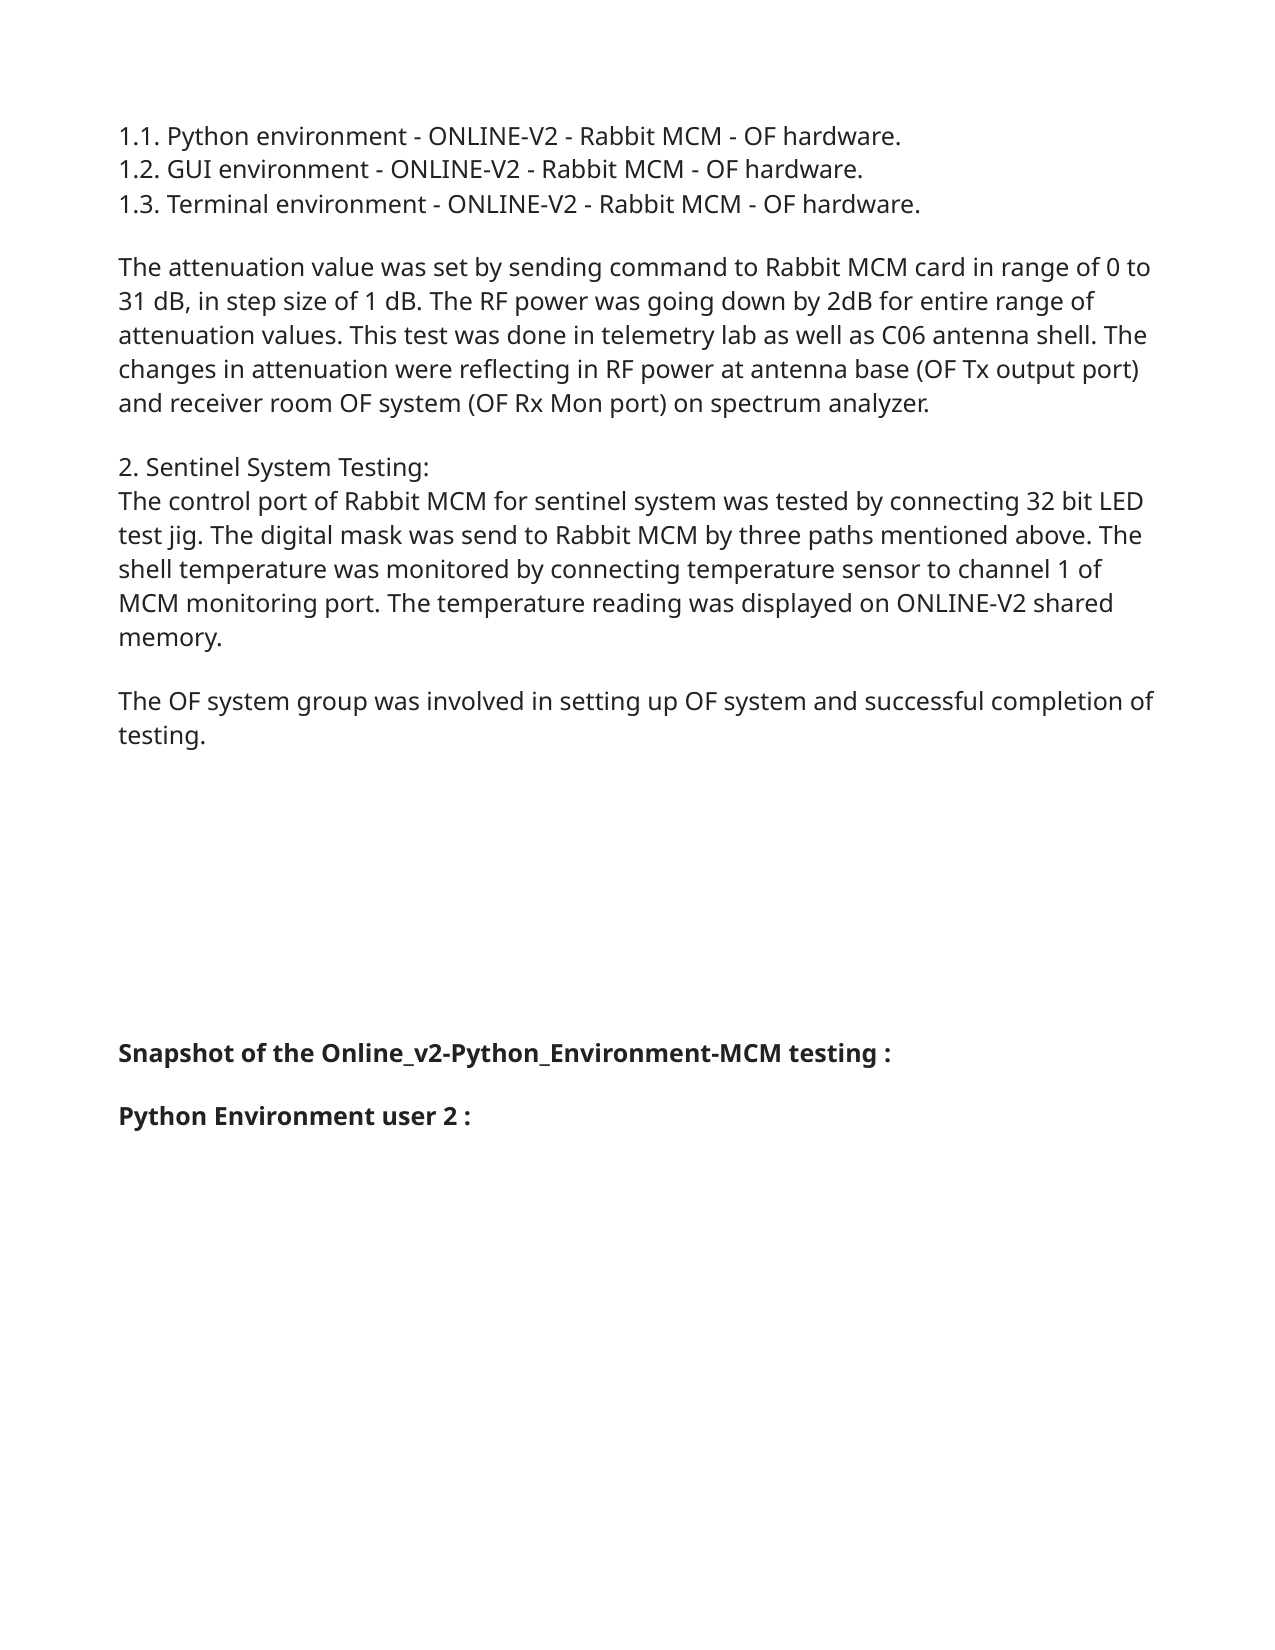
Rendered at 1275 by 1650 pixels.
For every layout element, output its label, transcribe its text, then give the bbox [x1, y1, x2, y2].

text Python Environment user 2 : [118, 1099, 1157, 1133]
text The attenuation value was set by sending command to Rabbit MCM card in range of 0 to 31 dB, in step size of 1 dB. The RF power was going down by 2dB for entire range of attenuation values. This test was done in telemetry lab as well as C06 antenna shell. The changes in attenuation were reflecting in RF power at antenna base (OF Tx output port) and receiver room OF system (OF Rx Mon port) on spectrum analyzer. [118, 250, 1157, 420]
text Snapshot of the Online_v2-Python_Environment-MCM testing : [118, 1035, 1157, 1069]
text 2. Sentinel System Testing: [118, 449, 1157, 484]
text The OF system group was involved in setting up OF system and successful completion of testing. [118, 683, 1157, 752]
text The control port of Rabbit MCM for sentinel system was tested by connecting 32 bit LED test jig. The digital mask was send to Rabbit MCM by three paths mentioned above. The shell temperature was monitored by connecting temperature sensor to channel 1 of MCM monitoring port. The temperature reading was displayed on ONLINE-V2 shared memory. [118, 484, 1157, 654]
text 1.1. Python environment - ONLINE-V2 - Rabbit MCM - OF hardware. 1.2. GUI environment - ONLINE-V2 - Rabbit MCM - OF hardware. 1.3. Terminal environment - ONLINE-V2 - Rabbit MCM - OF hardware. [118, 118, 1157, 220]
